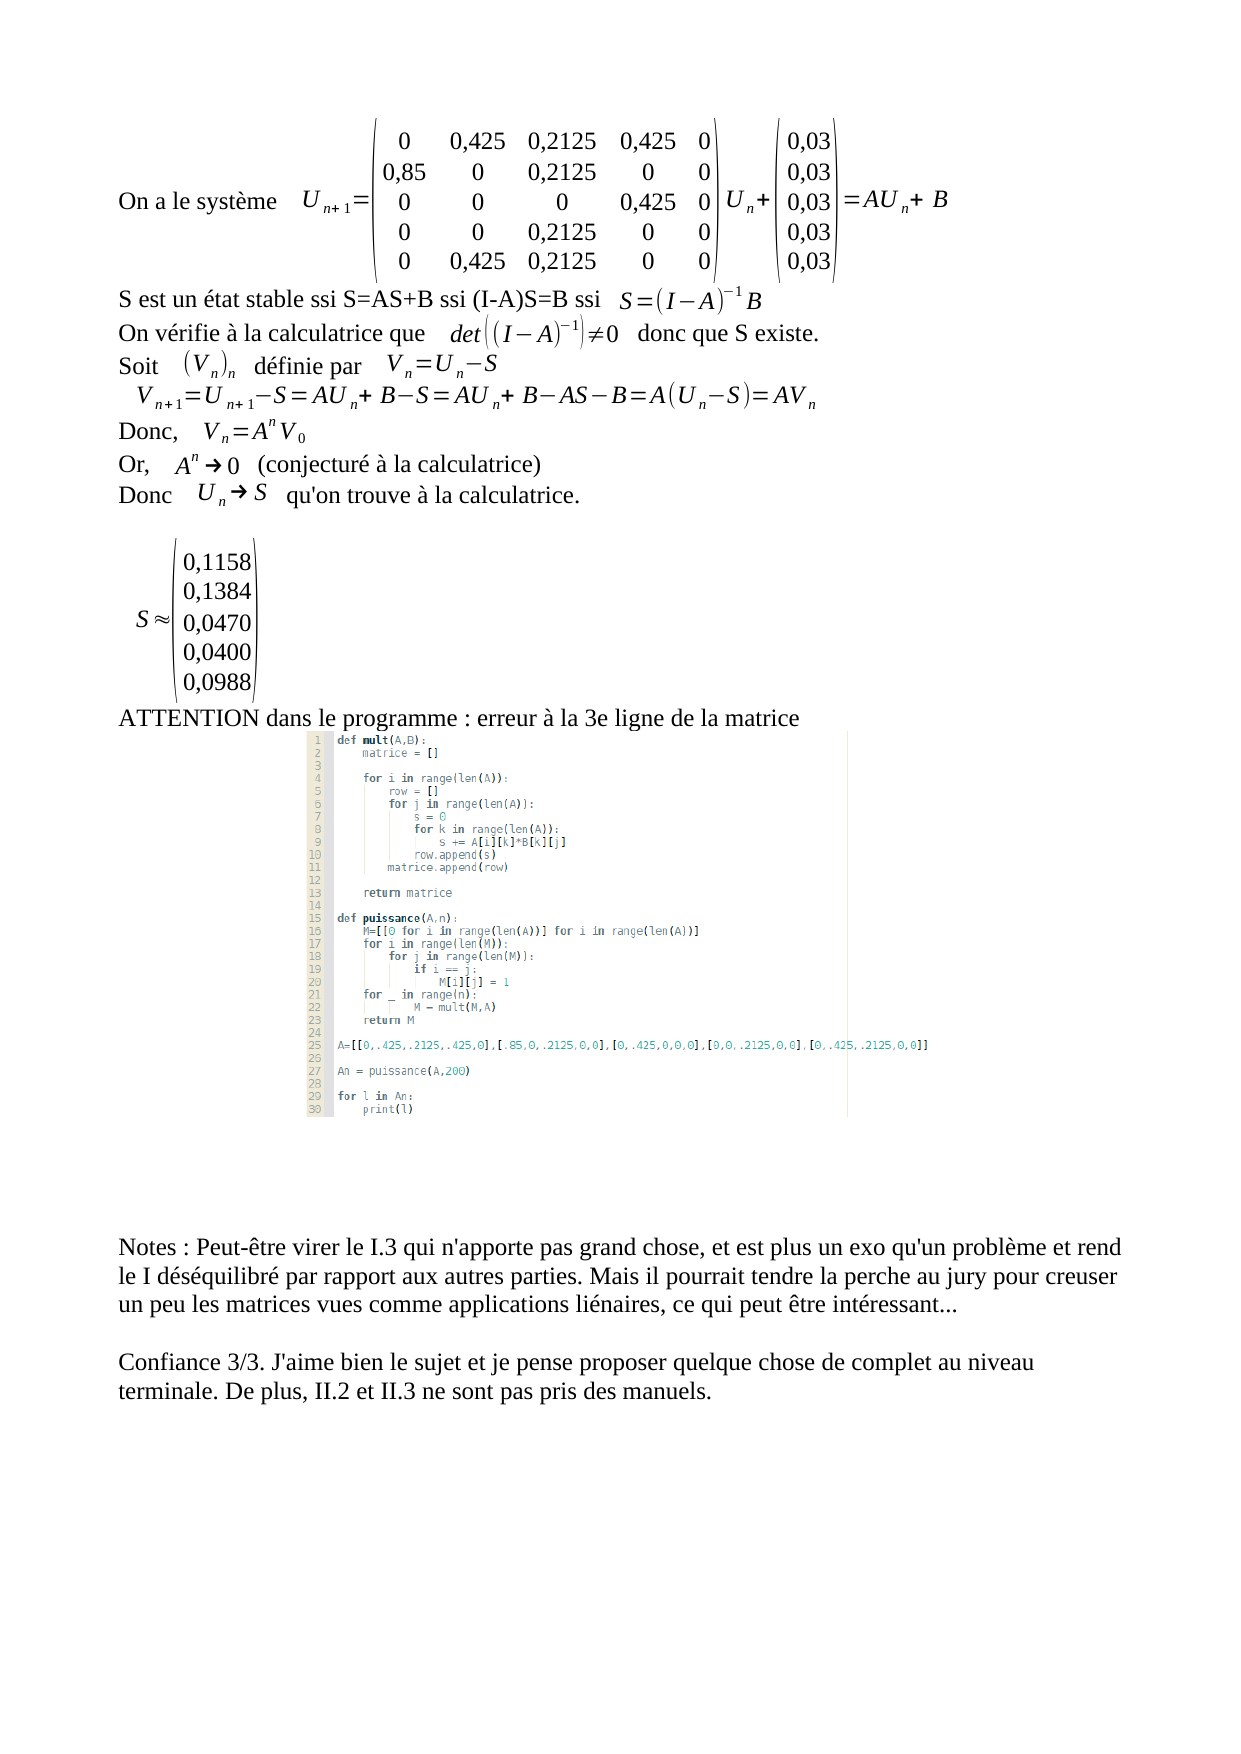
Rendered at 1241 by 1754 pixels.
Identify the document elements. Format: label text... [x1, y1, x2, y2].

text ATTENTION dans le programme : erreur à la 3e ligne de la matrice [118, 703, 1122, 731]
text On vérifie à la calculatrice que donc que S existe. [118, 314, 1122, 350]
text Or, (conjecturé à la calculatrice) [118, 448, 1122, 479]
text Confiance 3/3. J'aime bien le sujet et je pense proposer quelque chose de complet au niveau terminale. De plus, II.2 et II.3 ne sont pas pris des manuels. [118, 1347, 1122, 1404]
picture [306, 731, 934, 1117]
text Notes : Peut-être virer le I.3 qui n'apporte pas grand chose, et est plus un exo qu'un problème et rend le I déséquilibré par rapport aux autres parties. Mais il pourrait tendre la perche au jury pour creuser un peu les matrices vues comme applications liénaires, ce qui peut être intéressant... [118, 1232, 1122, 1318]
text Soit définie par [118, 350, 1122, 381]
text Donc qu'on trouve à la calculatrice. [118, 479, 1122, 510]
text S est un état stable ssi S=AS+B ssi (I-A)S=B ssi [118, 282, 1122, 314]
text Donc, [118, 413, 1122, 448]
text On a le système [118, 118, 1122, 282]
